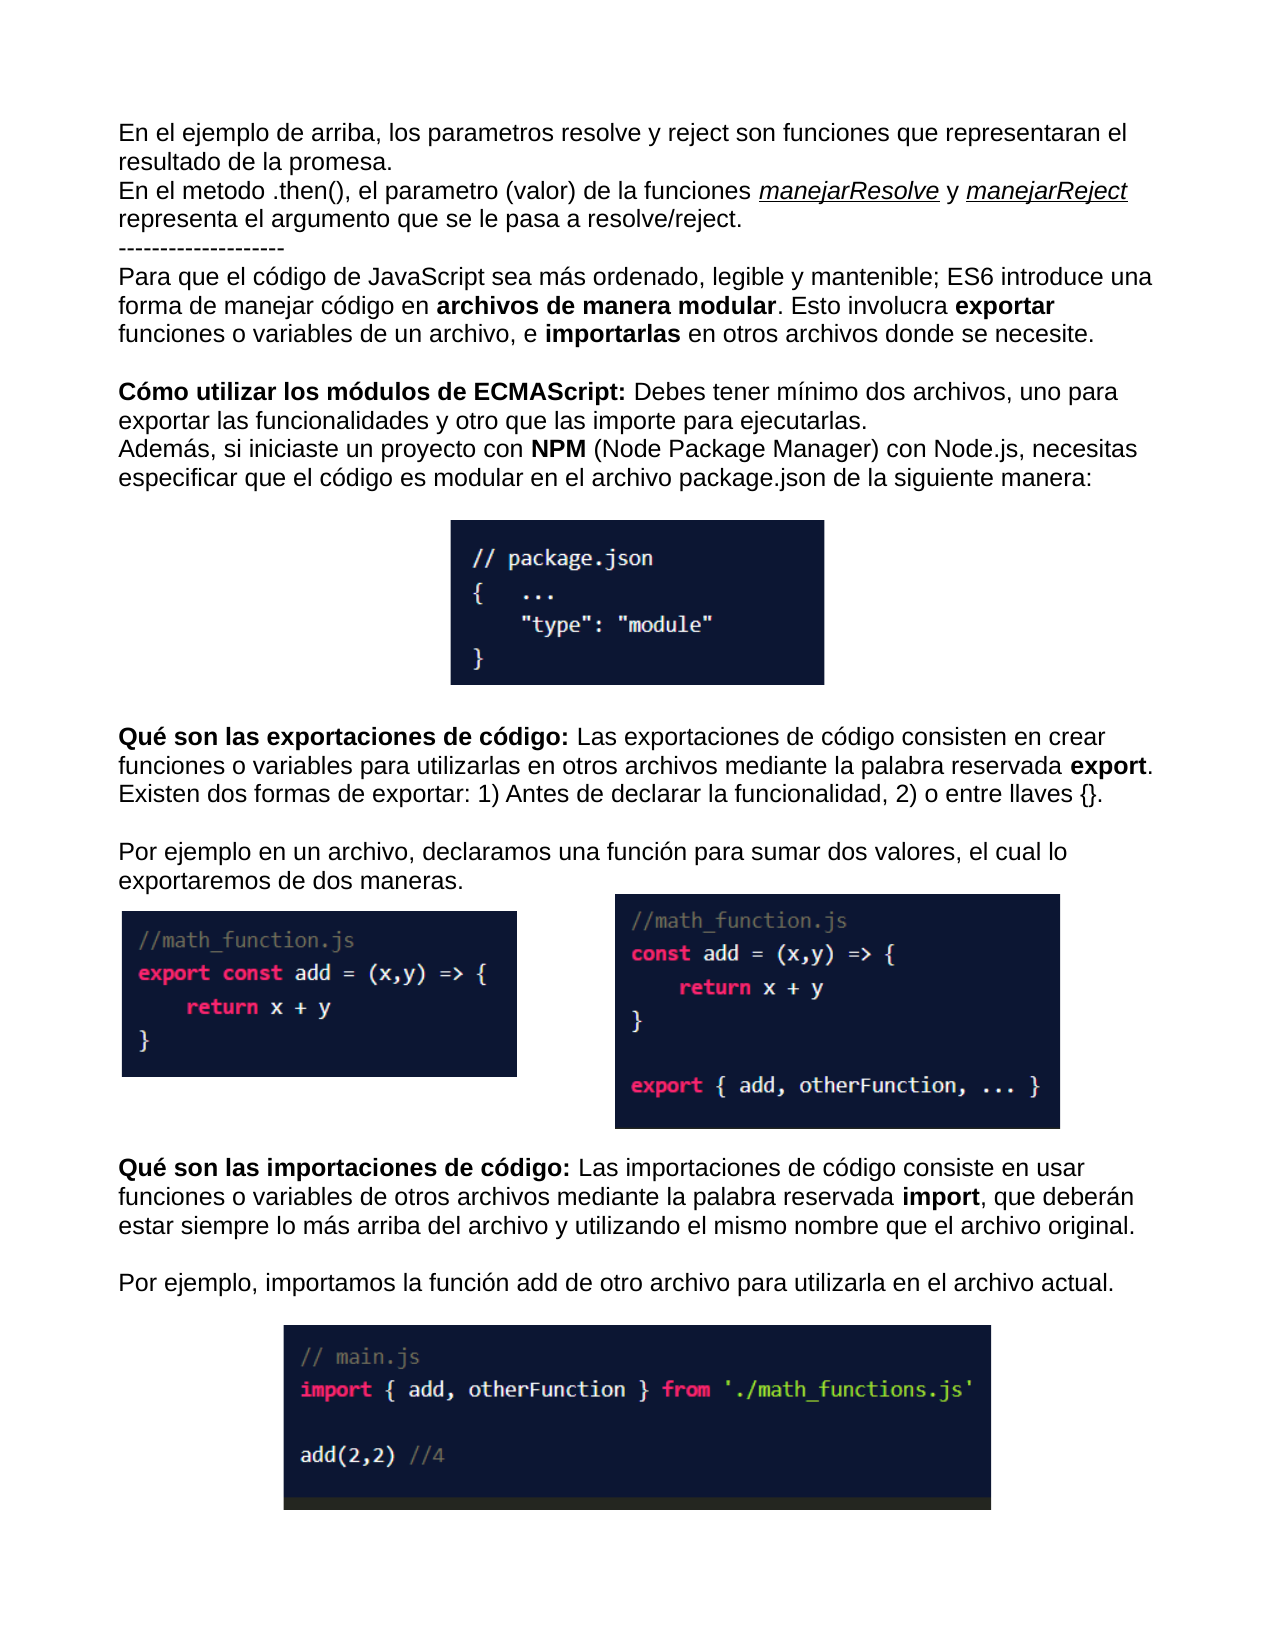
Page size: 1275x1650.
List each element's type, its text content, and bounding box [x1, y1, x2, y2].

text Qué son las exportaciones de código: Las exportaciones de código consisten en crear funciones o variables para utilizarlas en otros archivos mediante la palabra reservada export. [118, 722, 1157, 779]
picture [615, 894, 1060, 1129]
text Existen dos formas de exportar: 1) Antes de declarar la funcionalidad, 2) o entre llaves {}. [118, 779, 1157, 808]
text -------------------- [118, 233, 1157, 262]
picture [450, 520, 825, 685]
text Por ejemplo, importamos la función add de otro archivo para utilizarla en el archivo actual. [118, 1268, 1157, 1297]
text En el metodo .then(), el parametro (valor) de la funciones manejarResolve y manejarReject representa el argumento que se le pasa a resolve/reject. [118, 176, 1157, 233]
picture [283, 1325, 992, 1510]
text Para que el código de JavaScript sea más ordenado, legible y mantenible; ES6 introduce una forma de manejar código en archivos de manera modular. Esto involucra exportar funciones o variables de un archivo, e importarlas en otros archivos donde se necesite. [118, 262, 1157, 348]
text Además, si iniciaste un proyecto con NPM (Node Package Manager) con Node.js, necesitas especificar que el código es modular en el archivo package.json de la siguiente manera: [118, 434, 1157, 492]
text En el ejemplo de arriba, los parametros resolve y reject son funciones que representaran el resultado de la promesa. [118, 118, 1157, 176]
text Cómo utilizar los módulos de ECMAScript: Debes tener mínimo dos archivos, uno para exportar las funcionalidades y otro que las importe para ejecutarlas. [118, 377, 1157, 434]
picture [121, 911, 517, 1077]
text Qué son las importaciones de código: Las importaciones de código consiste en usar funciones o variables de otros archivos mediante la palabra reservada import, que deberán estar siempre lo más arriba del archivo y utilizando el mismo nombre que el archivo original. [118, 1153, 1157, 1239]
text Por ejemplo en un archivo, declaramos una función para sumar dos valores, el cual lo exportaremos de dos maneras. [118, 837, 1157, 894]
